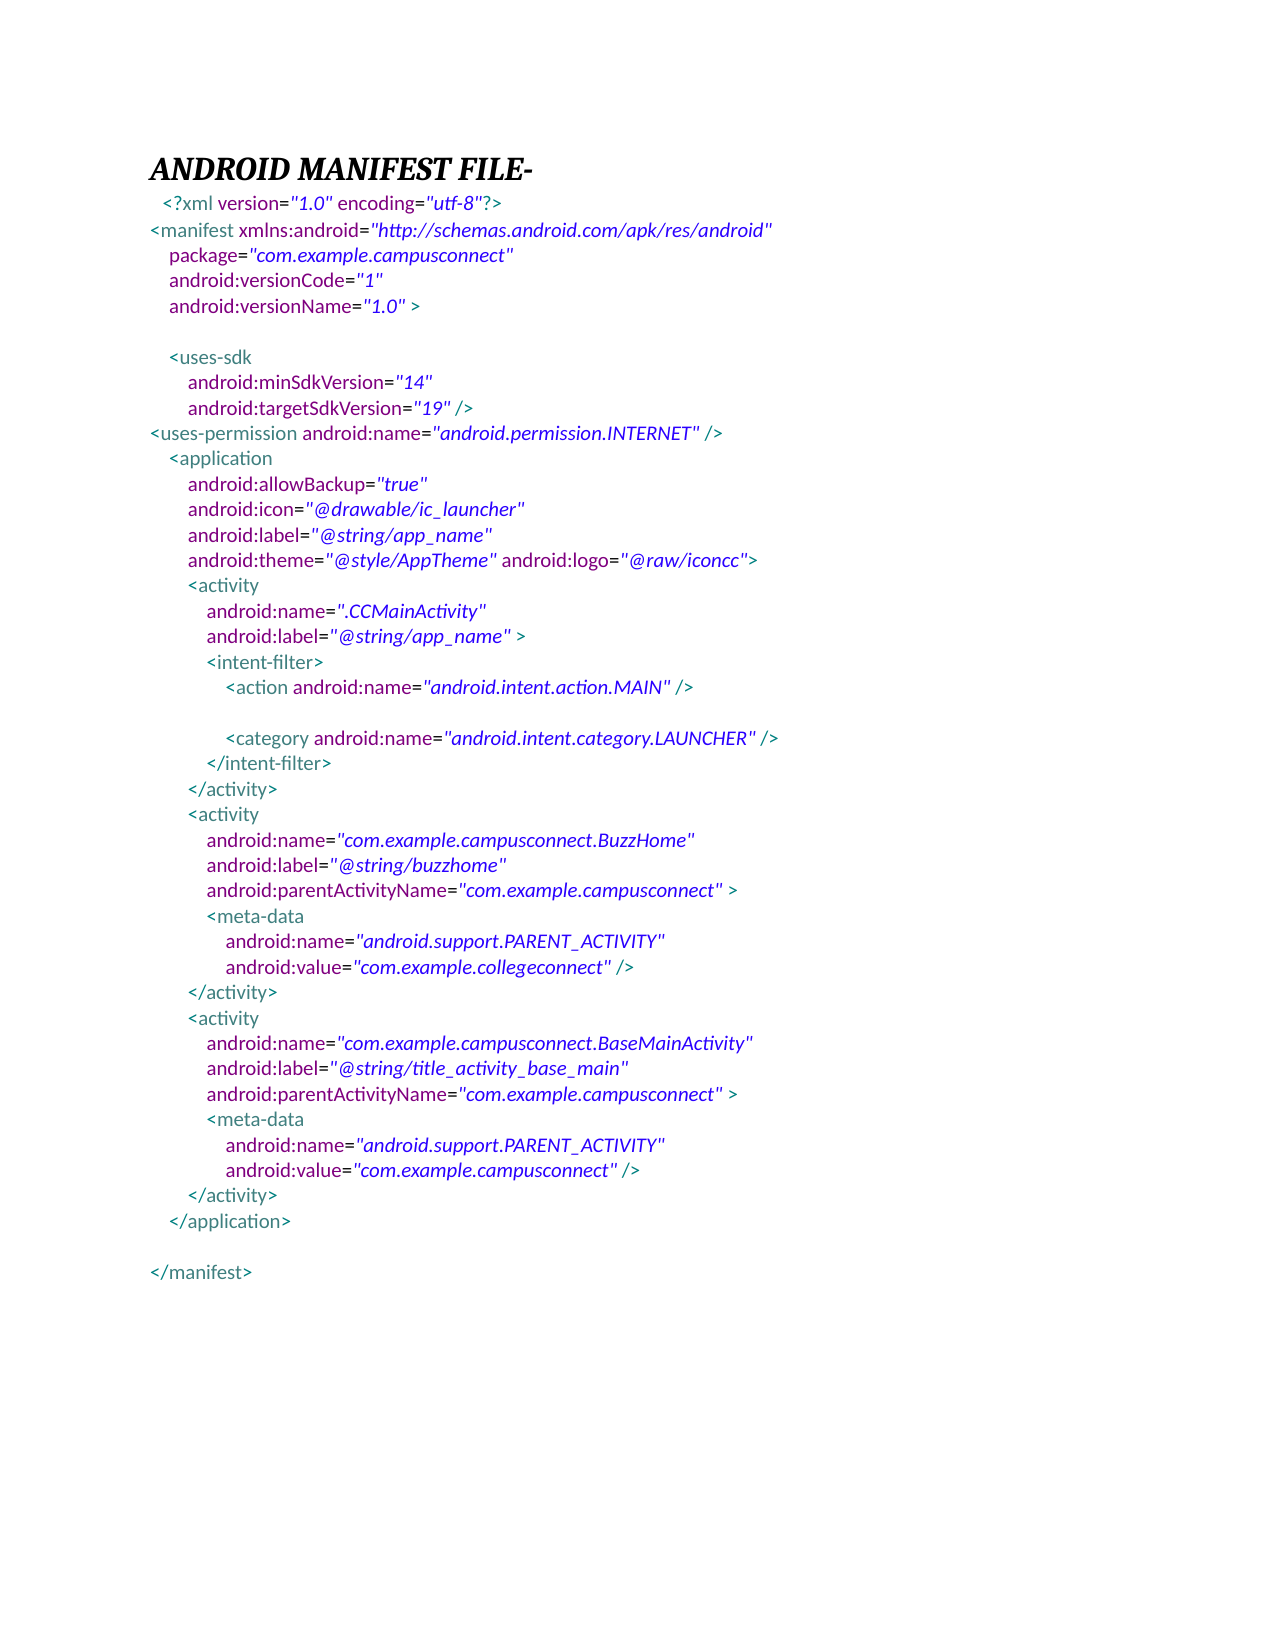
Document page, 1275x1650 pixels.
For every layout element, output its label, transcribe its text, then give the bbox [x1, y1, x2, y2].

text android:name="android.support.PARENT_ACTIVITY" [150, 928, 1125, 954]
text android:parentActivityName="com.example.campusconnect" > [150, 878, 1125, 903]
text android:minSdkVersion="14" [150, 369, 1125, 395]
text android:name="com.example.campusconnect.BaseMainActivity" [150, 1030, 1125, 1056]
text <uses-sdk [150, 344, 1125, 369]
text <activity [150, 1005, 1125, 1030]
text android:value="com.example.collegeconnect" /> [150, 954, 1125, 979]
text android:label="@string/app_name" > [150, 623, 1125, 649]
text </manifest> [150, 1259, 1125, 1284]
text </activity> [150, 1183, 1125, 1208]
text </intent-filter> [150, 751, 1125, 776]
text <action android:name="android.intent.action.MAIN" /> [150, 674, 1125, 700]
text <activity [150, 573, 1125, 598]
text android:value="com.example.campusconnect" /> [150, 1157, 1125, 1183]
text android:versionName="1.0" > [150, 293, 1125, 318]
text <uses-permission android:name="android.permission.INTERNET" /> [150, 420, 1125, 446]
text ANDROID MANIFEST FILE- [150, 150, 1125, 188]
text android:targetSdkVersion="19" /> [150, 395, 1125, 420]
text android:name=".CCMainActivity" [150, 598, 1125, 623]
text </activity> [150, 979, 1125, 1005]
text android:allowBackup="true" [150, 471, 1125, 496]
text <category android:name="android.intent.category.LAUNCHER" /> [150, 725, 1125, 751]
text <application [150, 446, 1125, 471]
text <?xml version="1.0" encoding="utf-8"?> [150, 188, 1125, 217]
text android:versionCode="1" [150, 268, 1125, 293]
text <meta-data [150, 1106, 1125, 1132]
text android:name="com.example.campusconnect.BuzzHome" [150, 827, 1125, 852]
text android:icon="@drawable/ic_launcher" [150, 496, 1125, 522]
text android:theme="@style/AppTheme" android:logo="@raw/iconcc"> [150, 547, 1125, 573]
text android:parentActivityName="com.example.campusconnect" > [150, 1081, 1125, 1106]
text android:label="@string/buzzhome" [150, 852, 1125, 878]
text package="com.example.campusconnect" [150, 242, 1125, 268]
text android:name="android.support.PARENT_ACTIVITY" [150, 1132, 1125, 1157]
text <activity [150, 801, 1125, 827]
text android:label="@string/title_activity_base_main" [150, 1056, 1125, 1081]
text <manifest xmlns:android="http://schemas.android.com/apk/res/android" [150, 217, 1125, 242]
text <meta-data [150, 903, 1125, 928]
text </application> [150, 1208, 1125, 1233]
text <intent-filter> [150, 649, 1125, 674]
text </activity> [150, 776, 1125, 801]
text android:label="@string/app_name" [150, 522, 1125, 547]
